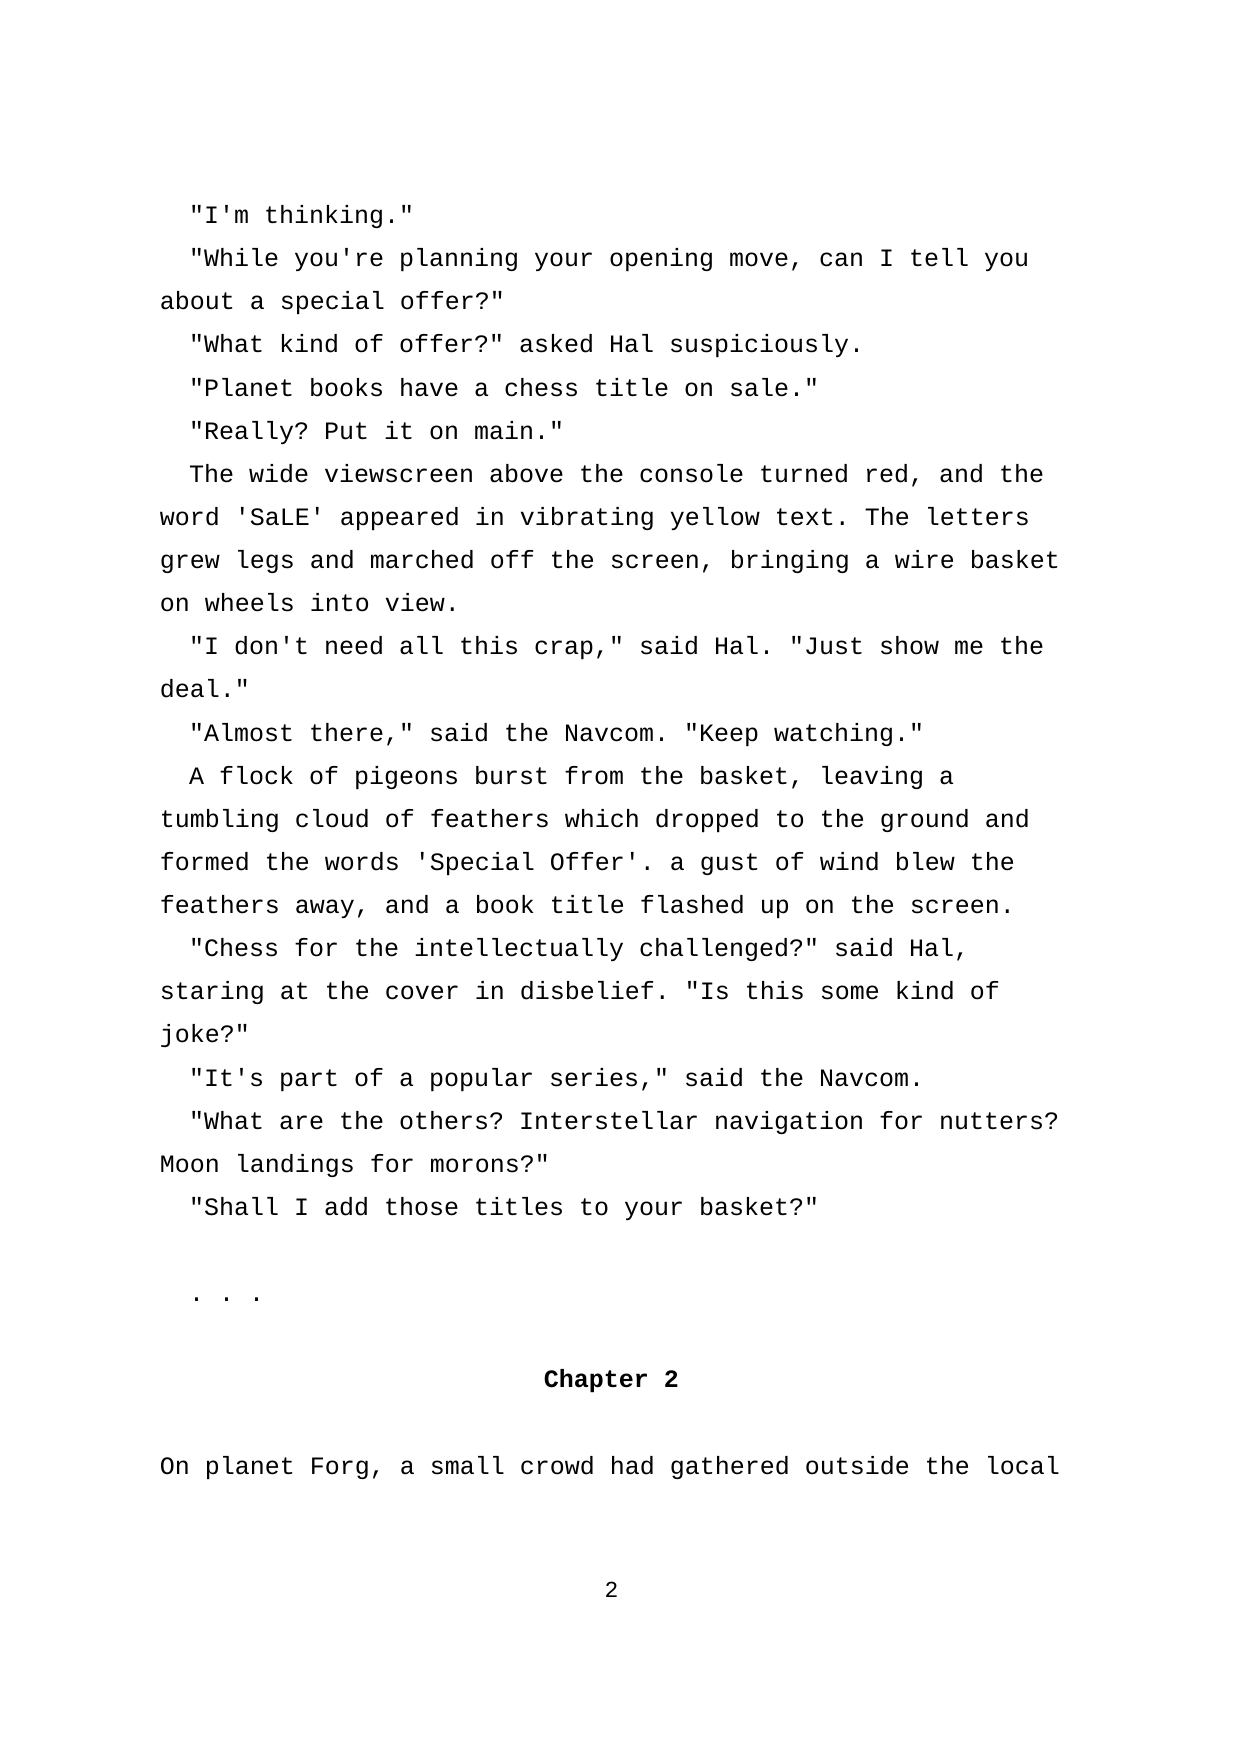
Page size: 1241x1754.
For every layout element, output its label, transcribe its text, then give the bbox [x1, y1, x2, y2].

text "Shall I add those titles to your basket?" [159, 1181, 1063, 1224]
text "Planet books have a chess title on sale." [159, 361, 1063, 404]
text On planet Forg, a small crowd had gathered outside the local [159, 1439, 1063, 1483]
text "Chess for the intellectually challenged?" said Hal, staring at the cover in disbelief. "Is this some kind of joke?" [159, 922, 1063, 1051]
text "Almost there," said the Navcom. "Keep watching." [159, 706, 1063, 749]
text "I'm thinking." [159, 189, 1063, 232]
text A flock of pigeons burst from the basket, leaving a tumbling cloud of feathers which dropped to the ground and formed the words 'Special Offer'. a gust of wind blew the feathers away, and a book title flashed up on the screen. [159, 749, 1063, 922]
text "I don't need all this crap," said Hal. "Just show me the deal." [159, 620, 1063, 706]
text The wide viewscreen above the console turned red, and the word 'SaLE' appeared in vibrating yellow text. The letters grew legs and marched off the screen, bringing a wire basket on wheels into view. [159, 448, 1063, 620]
text "Really? Put it on main." [159, 404, 1063, 448]
text "What kind of offer?" asked Hal suspiciously. [159, 318, 1063, 361]
text . . . [159, 1267, 1063, 1310]
text "What are the others? Interstellar navigation for nutters? Moon landings for morons?" [159, 1094, 1063, 1181]
text "It's part of a popular series," said the Navcom. [159, 1051, 1063, 1094]
text "While you're planning your opening move, can I tell you about a special offer?" [159, 232, 1063, 318]
subtitle Chapter 2 [159, 1353, 1063, 1396]
